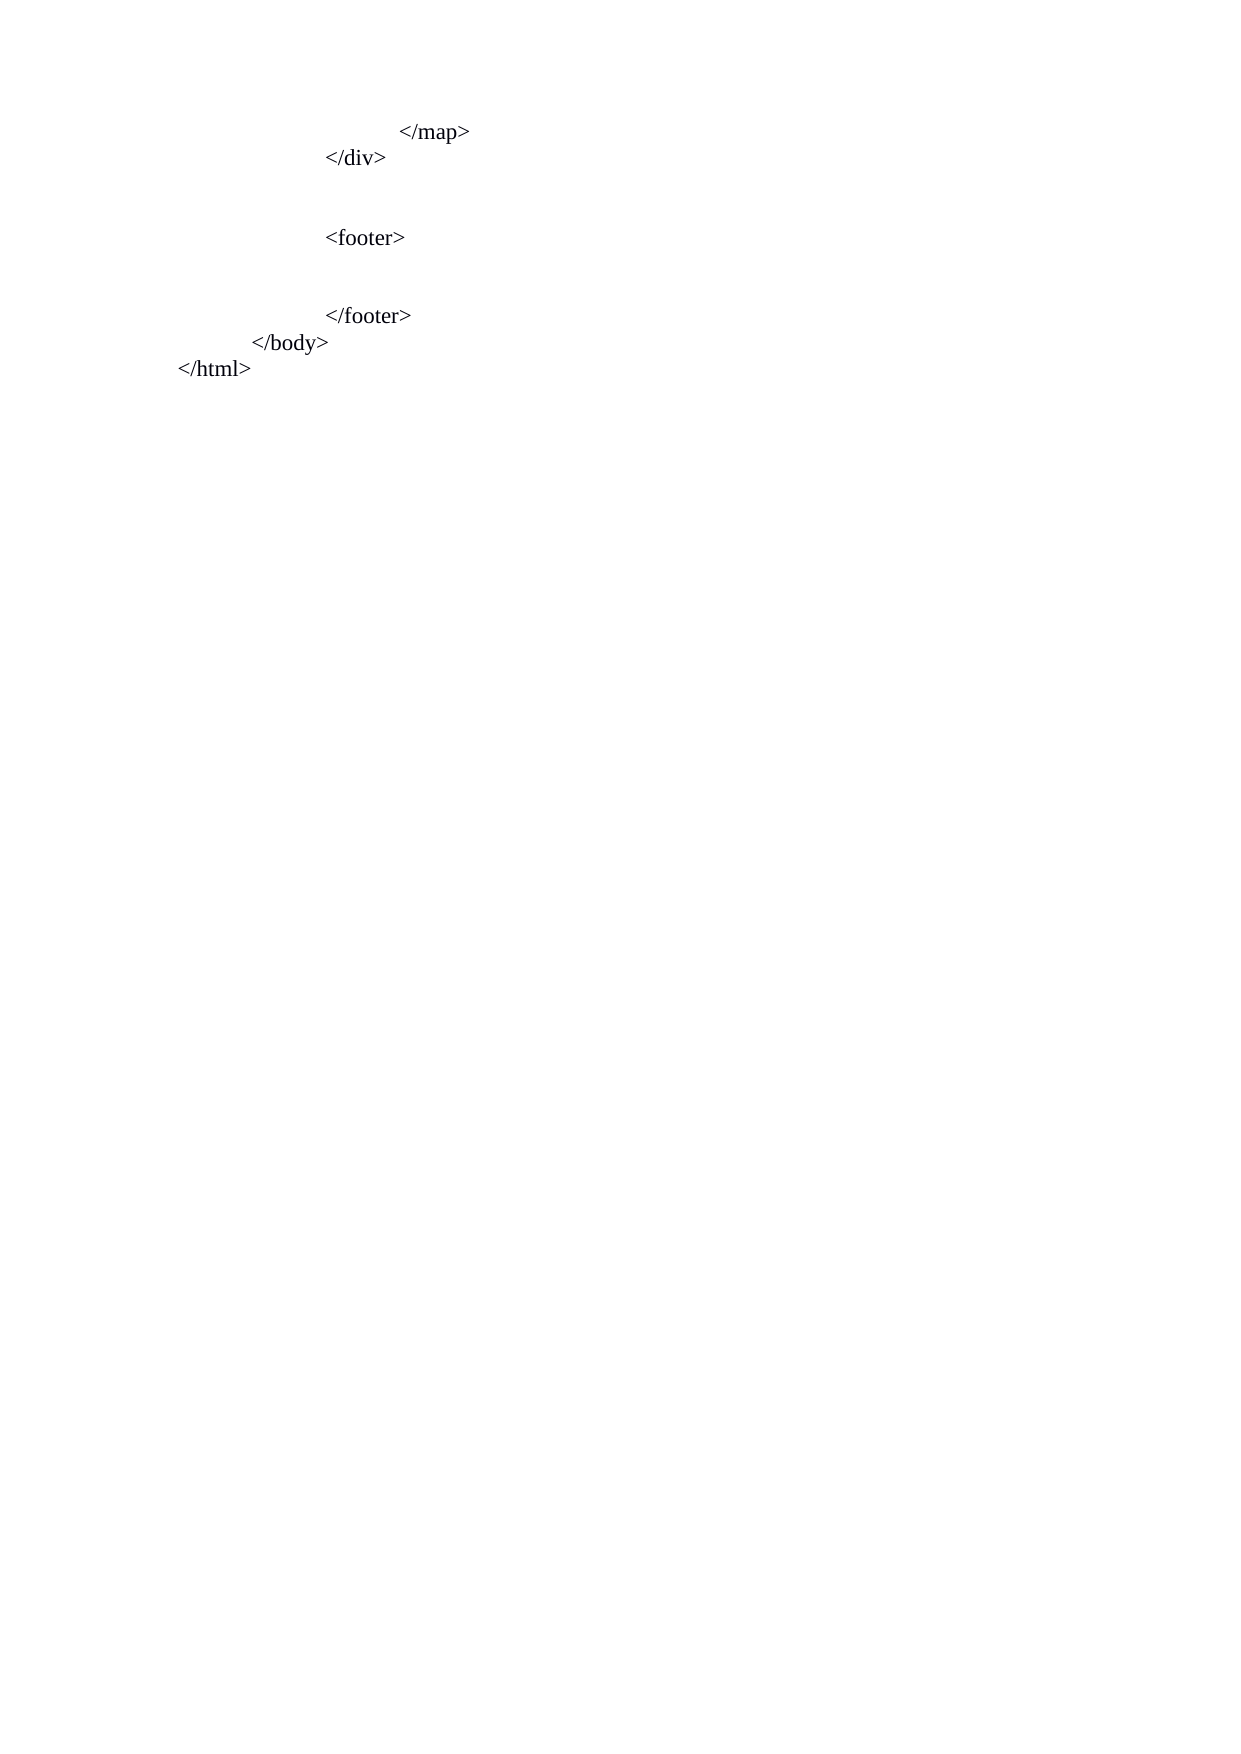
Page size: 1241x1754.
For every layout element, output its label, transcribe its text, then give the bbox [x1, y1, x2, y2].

text </map> [177, 118, 1152, 144]
text </footer> [177, 303, 1152, 329]
text <footer> [177, 223, 1152, 250]
text </html> [177, 355, 1152, 382]
text </div> [177, 144, 1152, 171]
text </body> [177, 329, 1152, 355]
